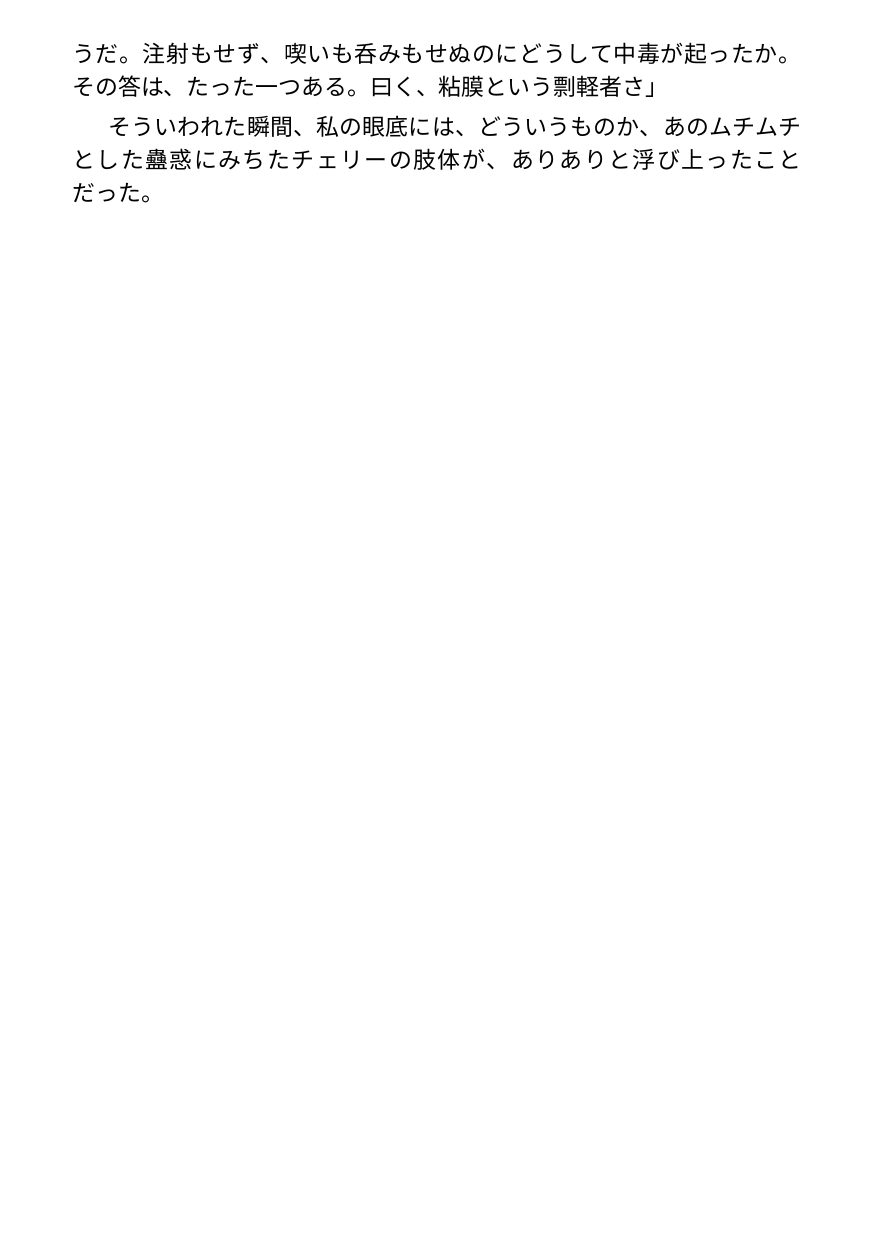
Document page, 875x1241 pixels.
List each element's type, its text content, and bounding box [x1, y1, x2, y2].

text そういわれた瞬間、私の眼底には、どういうものか、あのムチムチとした蠱惑にみちたチェリーの肢体が、ありありと浮び上ったことだった。 [72, 108, 802, 208]
text うだ。注射もせず、喫いも呑みもせぬのにどうして中毒が起ったか。その答は、たった一つある。曰く、粘膜という剽軽者さ」 [72, 36, 802, 102]
